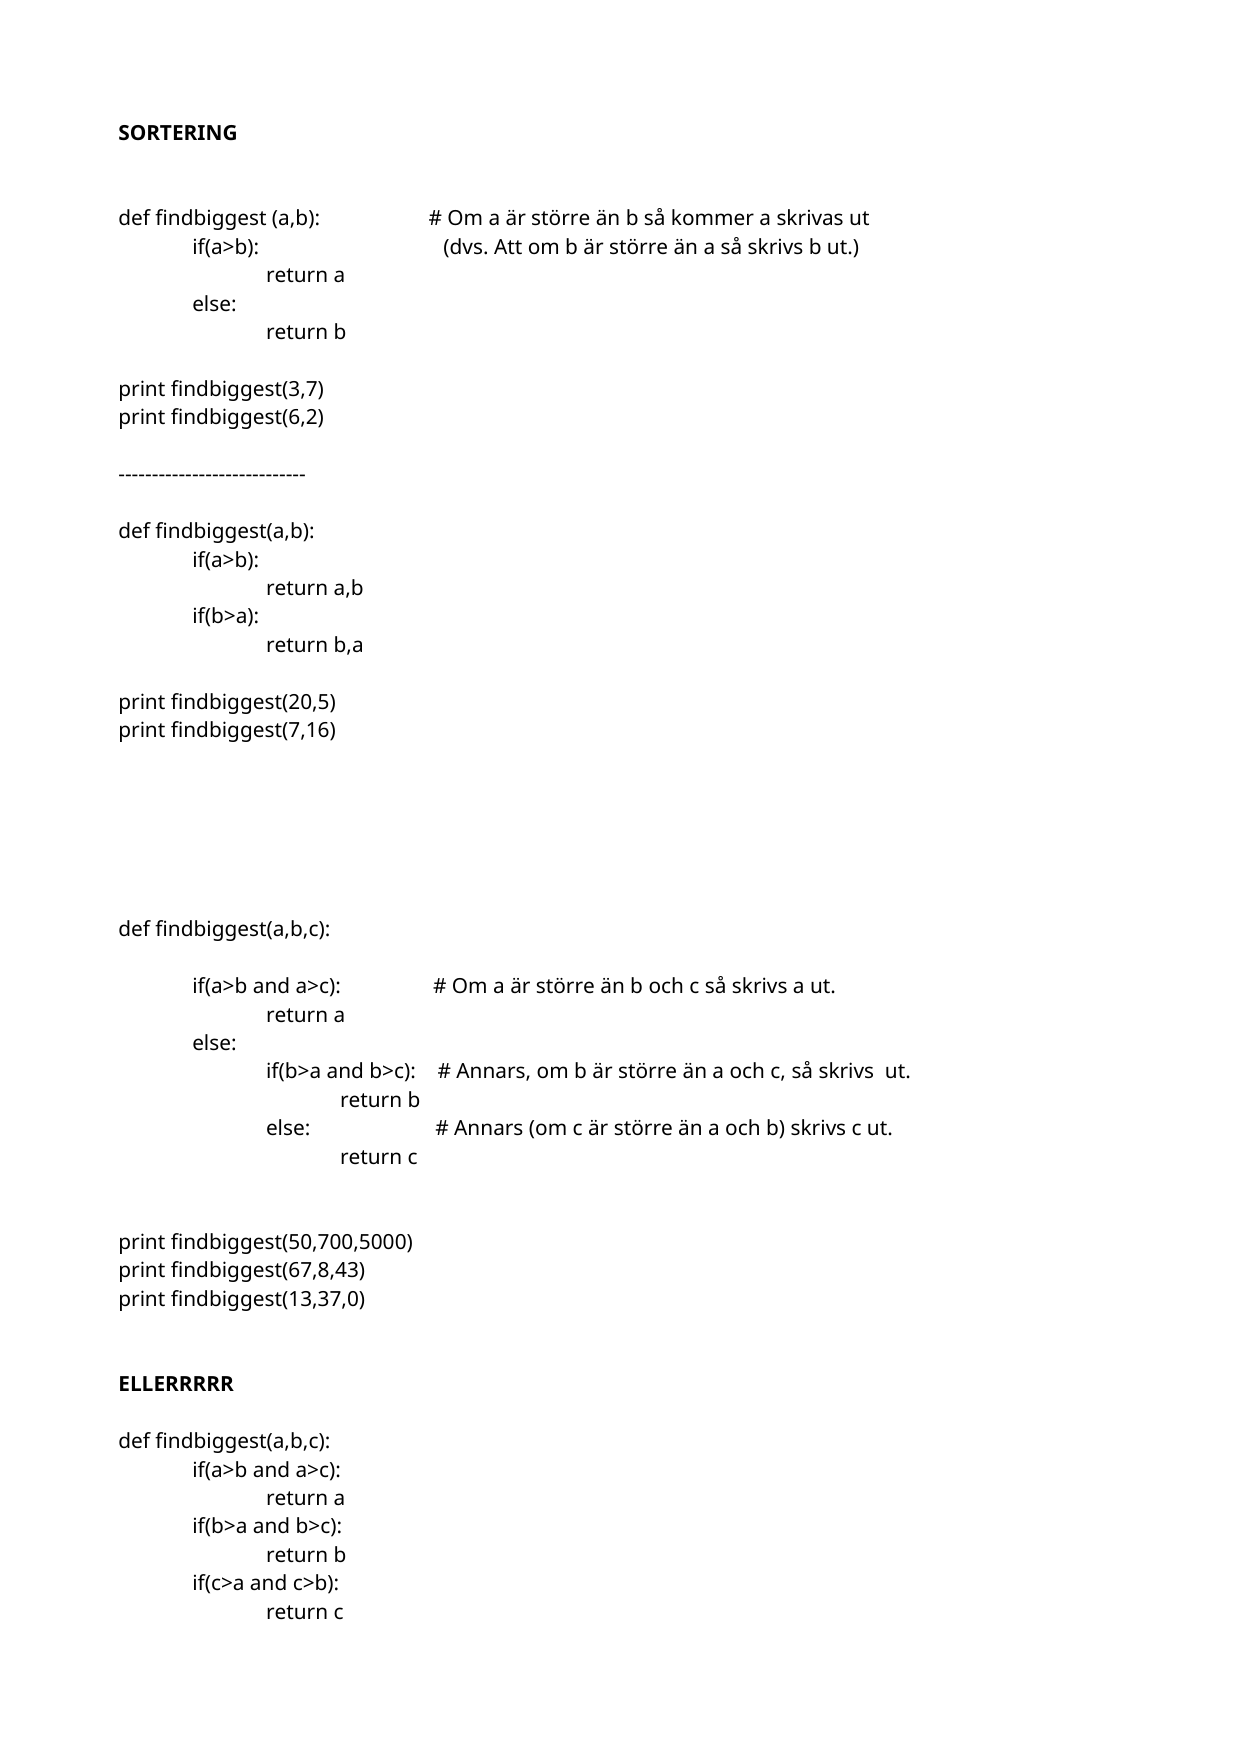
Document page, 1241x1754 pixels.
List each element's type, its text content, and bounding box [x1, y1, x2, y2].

text def findbiggest (a,b): # Om a är större än b så kommer a skrivas ut [118, 203, 1122, 232]
text print findbiggest(50,700,5000) [118, 1227, 1122, 1256]
text if(a>b and a>c): # Om a är större än b och c så skrivs a ut. [118, 971, 1122, 1000]
text return a [118, 260, 1122, 289]
text return b [118, 1085, 1122, 1113]
text return b,a [118, 630, 1122, 658]
text SORTERING [118, 118, 1122, 147]
text if(a>b): [118, 545, 1122, 573]
text else: [118, 1028, 1122, 1057]
text if(a>b and a>c): [118, 1455, 1122, 1483]
text return c [118, 1597, 1122, 1625]
text else: [118, 289, 1122, 317]
text if(b>a and b>c): # Annars, om b är större än a och c, så skrivs ut. [118, 1057, 1122, 1085]
text return a [118, 1000, 1122, 1028]
text return c [118, 1142, 1122, 1170]
text else: # Annars (om c är större än a och b) skrivs c ut. [118, 1113, 1122, 1142]
text return b [118, 1540, 1122, 1568]
text print findbiggest(3,7) [118, 374, 1122, 402]
text print findbiggest(67,8,43) [118, 1256, 1122, 1284]
text if(b>a and b>c): [118, 1512, 1122, 1540]
text print findbiggest(13,37,0) [118, 1284, 1122, 1312]
text print findbiggest(7,16) def findbiggest(a,b,c): [118, 715, 1122, 943]
text if(b>a): [118, 602, 1122, 630]
text return a,b [118, 573, 1122, 602]
text return b [118, 317, 1122, 346]
text print findbiggest(6,2) ---------------------------- def findbiggest(a,b): [118, 402, 1122, 545]
text ELLERRRRR def findbiggest(a,b,c): [118, 1369, 1122, 1455]
text print findbiggest(20,5) [118, 687, 1122, 715]
text return a [118, 1483, 1122, 1512]
text if(c>a and c>b): [118, 1568, 1122, 1597]
text if(a>b): (dvs. Att om b är större än a så skrivs b ut.) [118, 232, 1122, 260]
